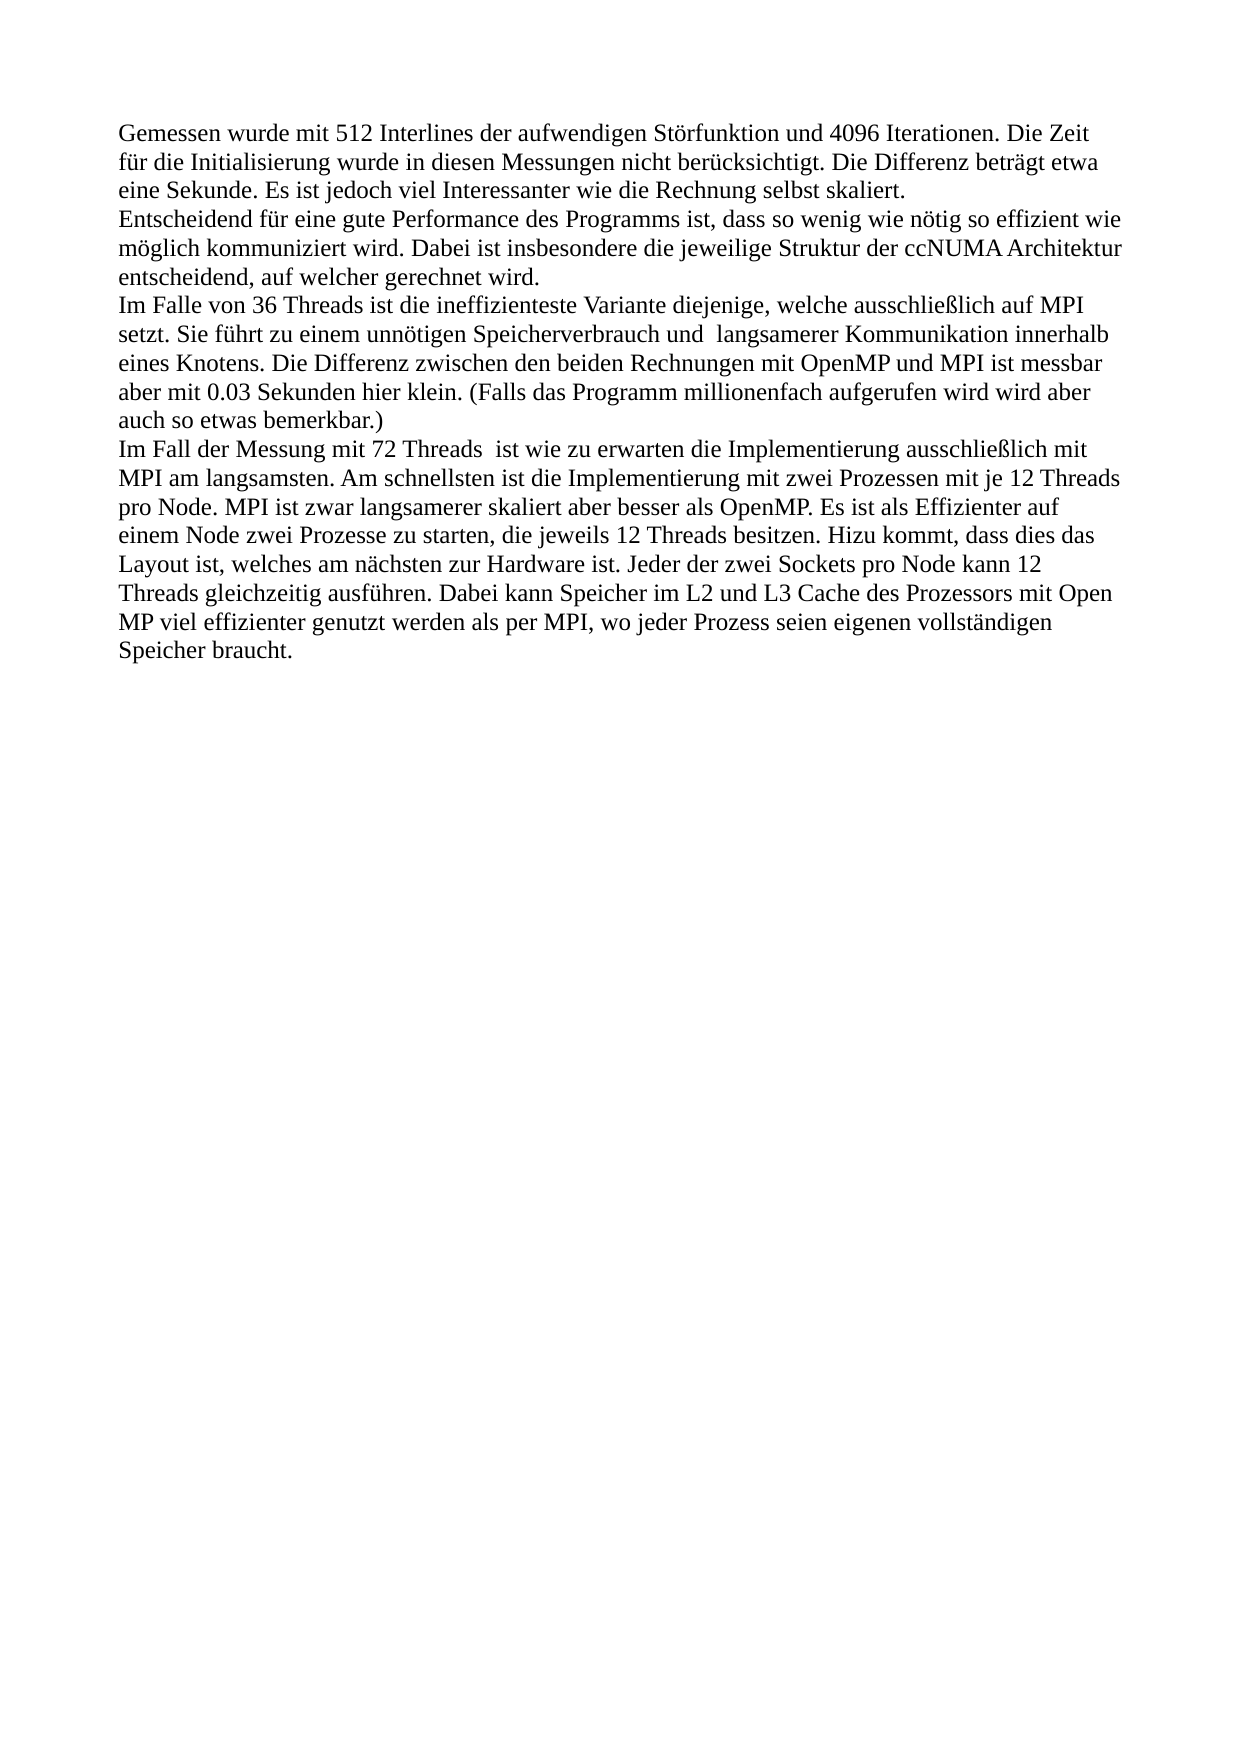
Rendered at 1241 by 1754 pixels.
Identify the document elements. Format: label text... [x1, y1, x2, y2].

text Im Falle von 36 Threads ist die ineffizienteste Variante diejenige, welche ausschließlich auf MPI setzt. Sie führt zu einem unnötigen Speicherverbrauch und langsamerer Kommunikation innerhalb eines Knotens. Die Differenz zwischen den beiden Rechnungen mit OpenMP und MPI ist messbar aber mit 0.03 Sekunden hier klein. (Falls das Programm millionenfach aufgerufen wird wird aber auch so etwas bemerkbar.) [118, 291, 1122, 434]
text Im Fall der Messung mit 72 Threads ist wie zu erwarten die Implementierung ausschließlich mit MPI am langsamsten. Am schnellsten ist die Implementierung mit zwei Prozessen mit je 12 Threads pro Node. MPI ist zwar langsamerer skaliert aber besser als OpenMP. Es ist als Effizienter auf einem Node zwei Prozesse zu starten, die jeweils 12 Threads besitzen. Hizu kommt, dass dies das Layout ist, welches am nächsten zur Hardware ist. Jeder der zwei Sockets pro Node kann 12 Threads gleichzeitig ausführen. Dabei kann Speicher im L2 und L3 Cache des Prozessors mit Open MP viel effizienter genutzt werden als per MPI, wo jeder Prozess seien eigenen vollständigen Speicher braucht. [118, 434, 1122, 664]
text Gemessen wurde mit 512 Interlines der aufwendigen Störfunktion und 4096 Iterationen. Die Zeit für die Initialisierung wurde in diesen Messungen nicht berücksichtigt. Die Differenz beträgt etwa eine Sekunde. Es ist jedoch viel Interessanter wie die Rechnung selbst skaliert. [118, 118, 1122, 204]
text Entscheidend für eine gute Performance des Programms ist, dass so wenig wie nötig so effizient wie möglich kommuniziert wird. Dabei ist insbesondere die jeweilige Struktur der ccNUMA Architektur entscheidend, auf welcher gerechnet wird. [118, 204, 1122, 291]
